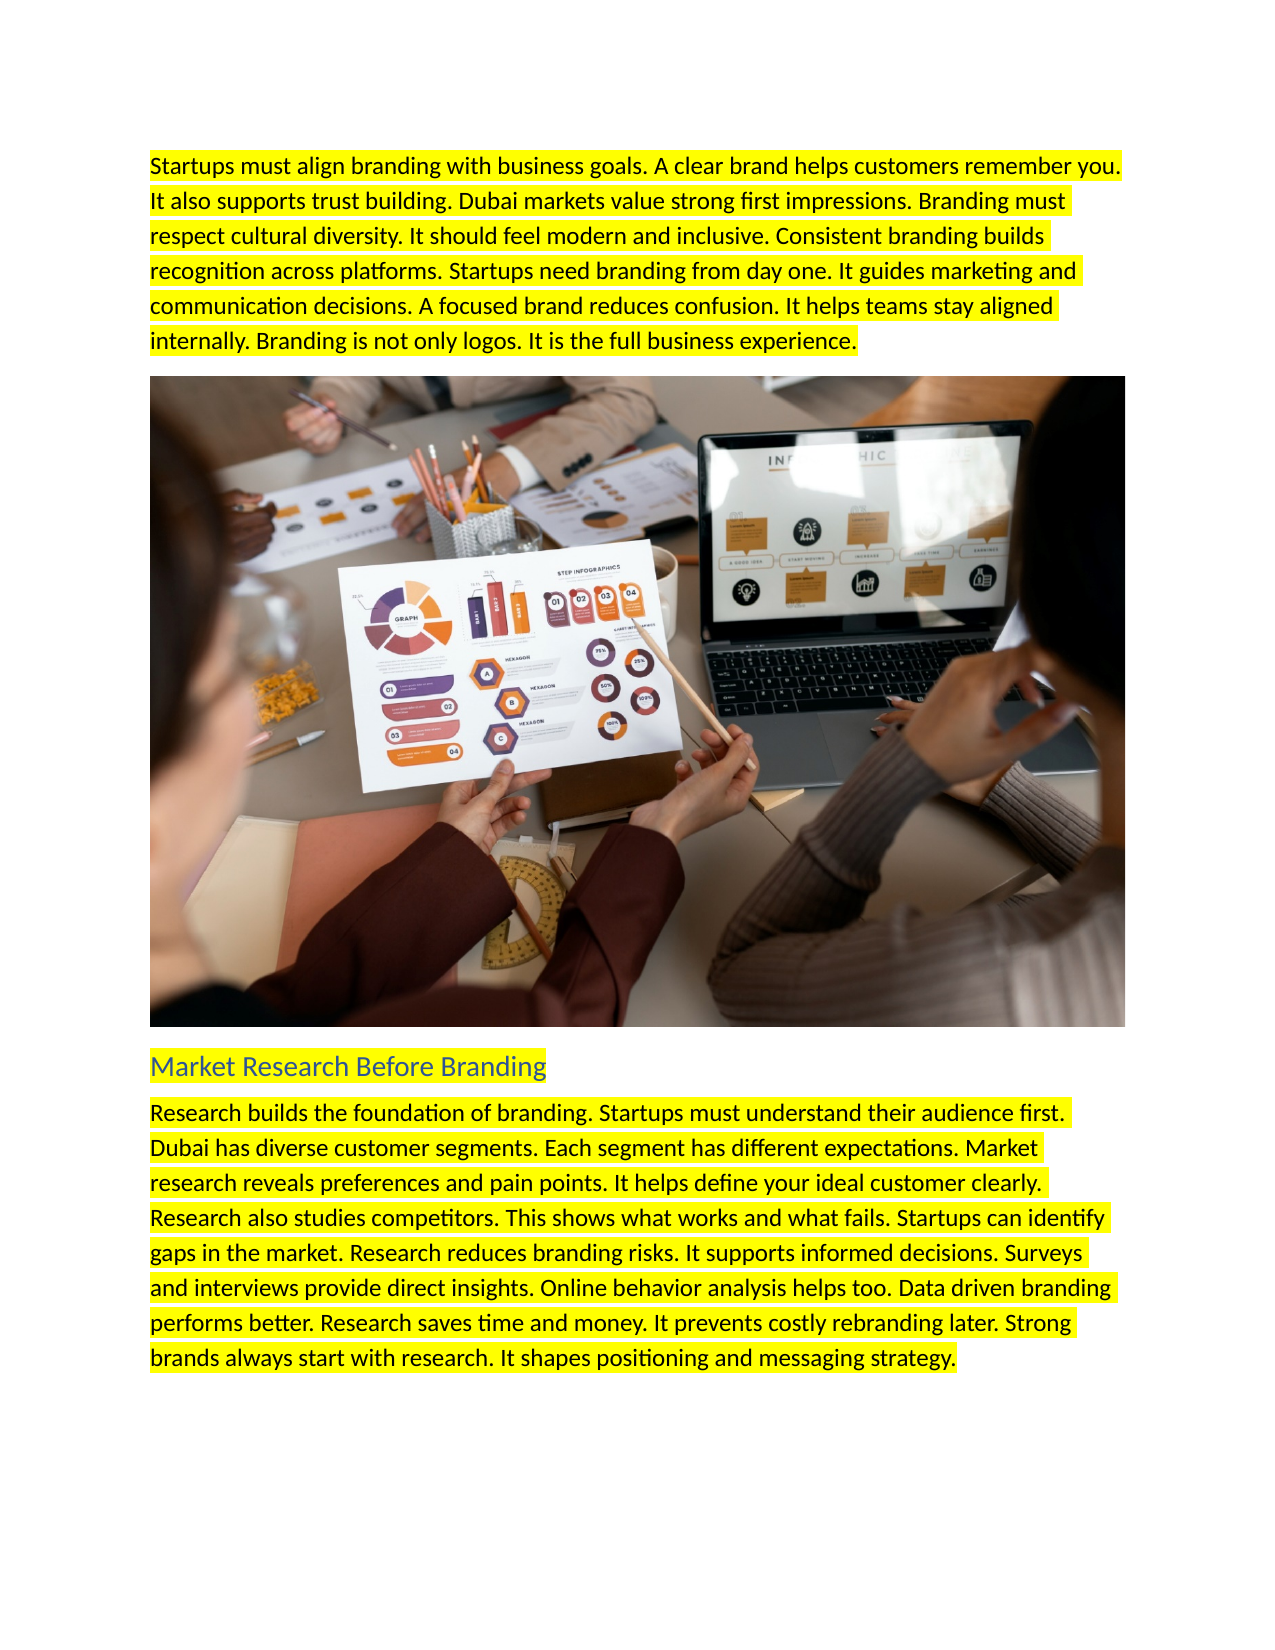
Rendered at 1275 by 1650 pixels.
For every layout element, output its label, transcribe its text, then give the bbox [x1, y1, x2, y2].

subtitle Market Research Before Branding [150, 1048, 1125, 1083]
picture [150, 376, 1125, 1027]
text Research builds the foundation of branding. Startups must understand their audience first. Dubai has diverse customer segments. Each segment has different expectations. Market research reveals preferences and pain points. It helps define your ideal customer clearly. Research also studies competitors. This shows what works and what fails. Startups can identify gaps in the market. Research reduces branding risks. It supports informed decisions. Surveys and interviews provide direct insights. Online behavior analysis helps too. Data driven branding performs better. Research saves time and money. It prevents costly rebranding later. Strong brands always start with research. It shapes positioning and messaging strategy. [150, 1097, 1125, 1373]
text Startups must align branding with business goals. A clear brand helps customers remember you. It also supports trust building. Dubai markets value strong first impressions. Branding must respect cultural diversity. It should feel modern and inclusive. Consistent branding builds recognition across platforms. Startups need branding from day one. It guides marketing and communication decisions. A focused brand reduces confusion. It helps teams stay aligned internally. Branding is not only logos. It is the full business experience. [150, 150, 1125, 356]
